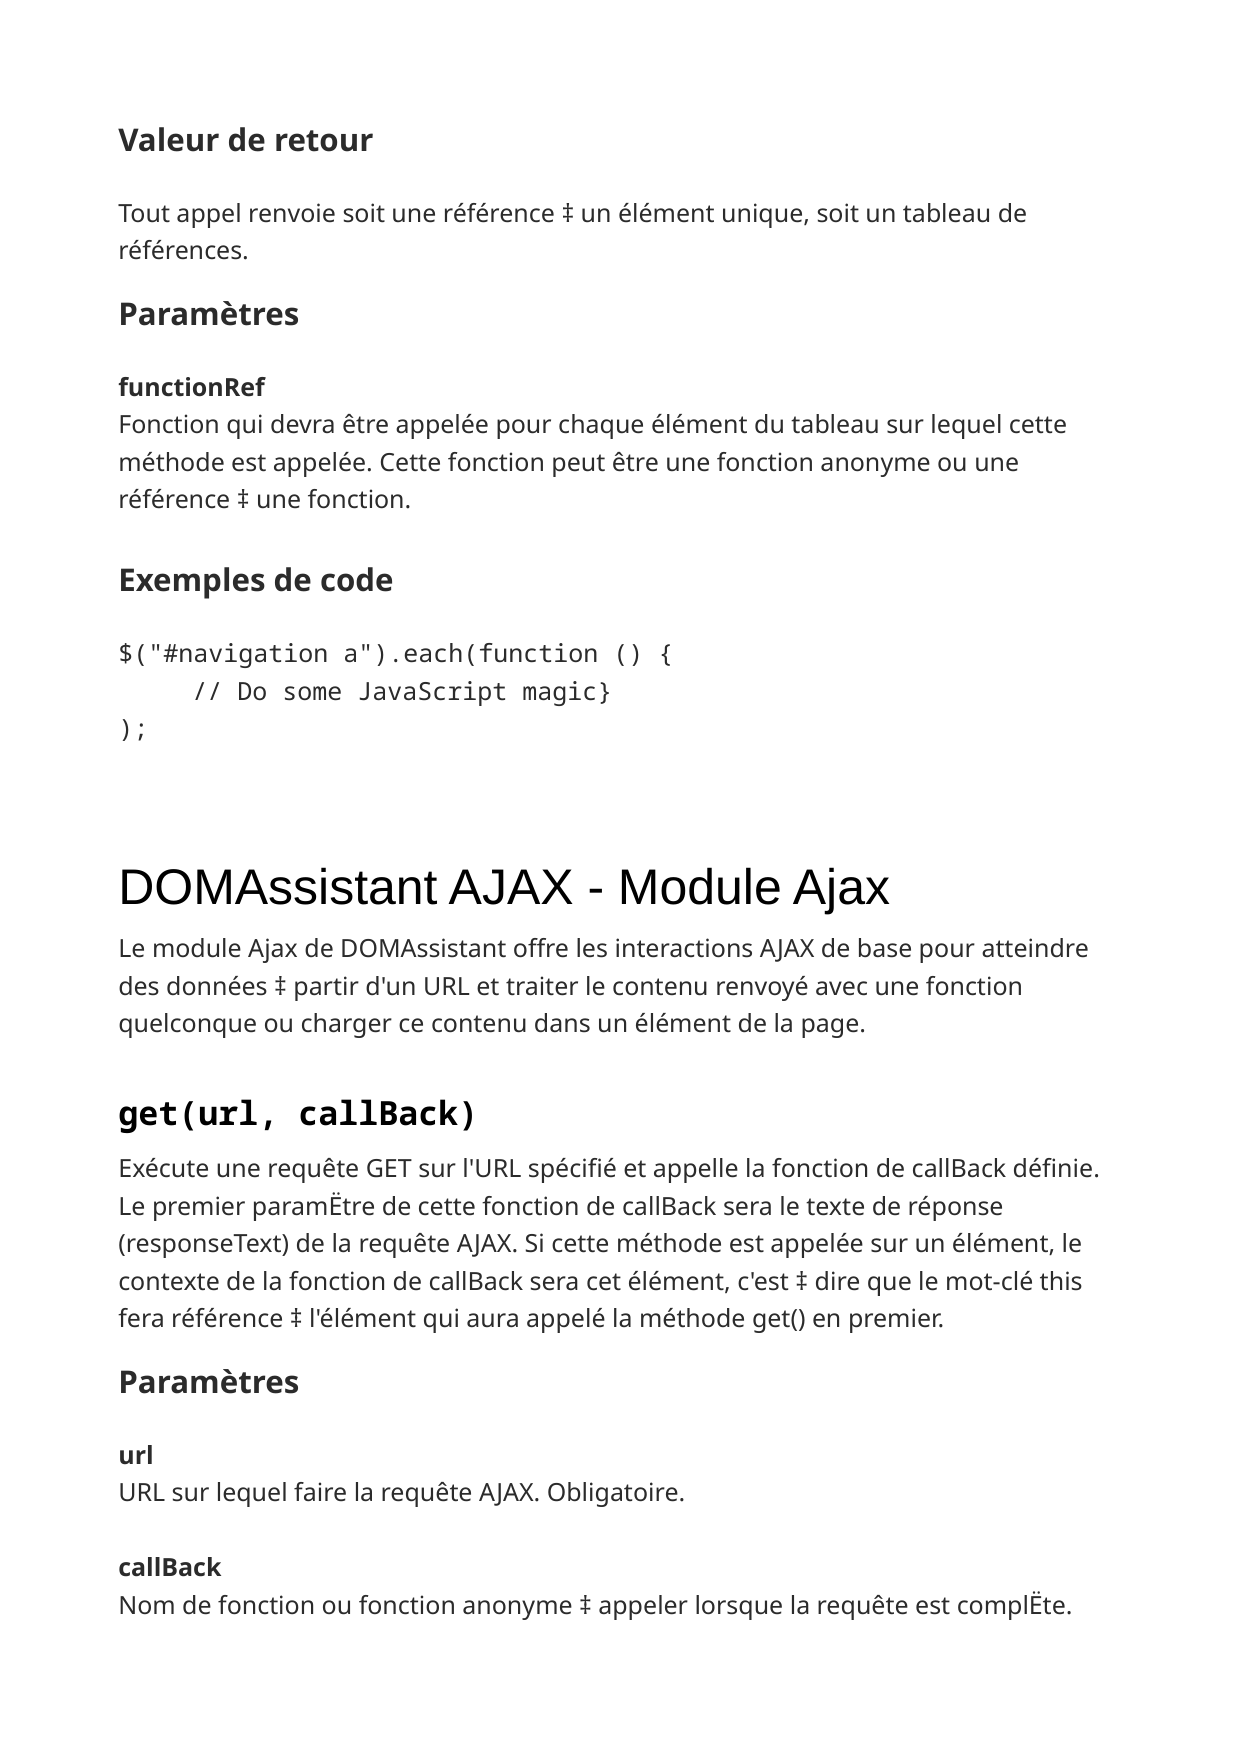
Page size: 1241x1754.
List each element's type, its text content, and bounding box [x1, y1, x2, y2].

text Le module Ajax de DOMAssistant offre les interactions AJAX de base pour atteindre des données ‡ partir d'un URL et traiter le contenu renvoyé avec une fonction quelconque ou charger ce contenu dans un élément de la page. [118, 927, 1122, 1040]
text url [118, 1434, 1122, 1472]
text Paramètres [118, 1360, 1122, 1403]
text Exemples de code [118, 516, 1122, 601]
text callBack [118, 1509, 1122, 1584]
text URL sur lequel faire la requête AJAX. Obligatoire. [118, 1472, 1122, 1509]
subtitle get(url, callBack) [118, 1090, 1122, 1135]
text Valeur de retour [118, 118, 1122, 161]
text Fonction qui devra être appelée pour chaque élément du tableau sur lequel cette méthode est appelée. Cette fonction peut être une fonction anonyme ou une référence ‡ une fonction. [118, 403, 1122, 516]
text Tout appel renvoie soit une référence ‡ un élément unique, soit un tableau de références. [118, 192, 1122, 267]
text Paramètres [118, 292, 1122, 334]
text $("#navigation a").each(function () { // Do some JavaScript magic } ); [118, 632, 1122, 745]
text Nom de fonction ou fonction anonyme ‡ appeler lorsque la requête est complËte. [118, 1584, 1122, 1622]
text Exécute une requête GET sur l'URL spécifié et appelle la fonction de callBack définie. Le premier paramËtre de cette fonction de callBack sera le texte de réponse (responseText) de la requête AJAX. Si cette méthode est appelée sur un élément, le contexte de la fonction de callBack sera cet élément, c'est ‡ dire que le mot-clé this fera référence ‡ l'élément qui aura appelé la méthode get() en premier. [118, 1148, 1122, 1335]
subtitle DOMAssistant AJAX - Module Ajax [118, 857, 1122, 915]
text functionRef [118, 366, 1122, 403]
